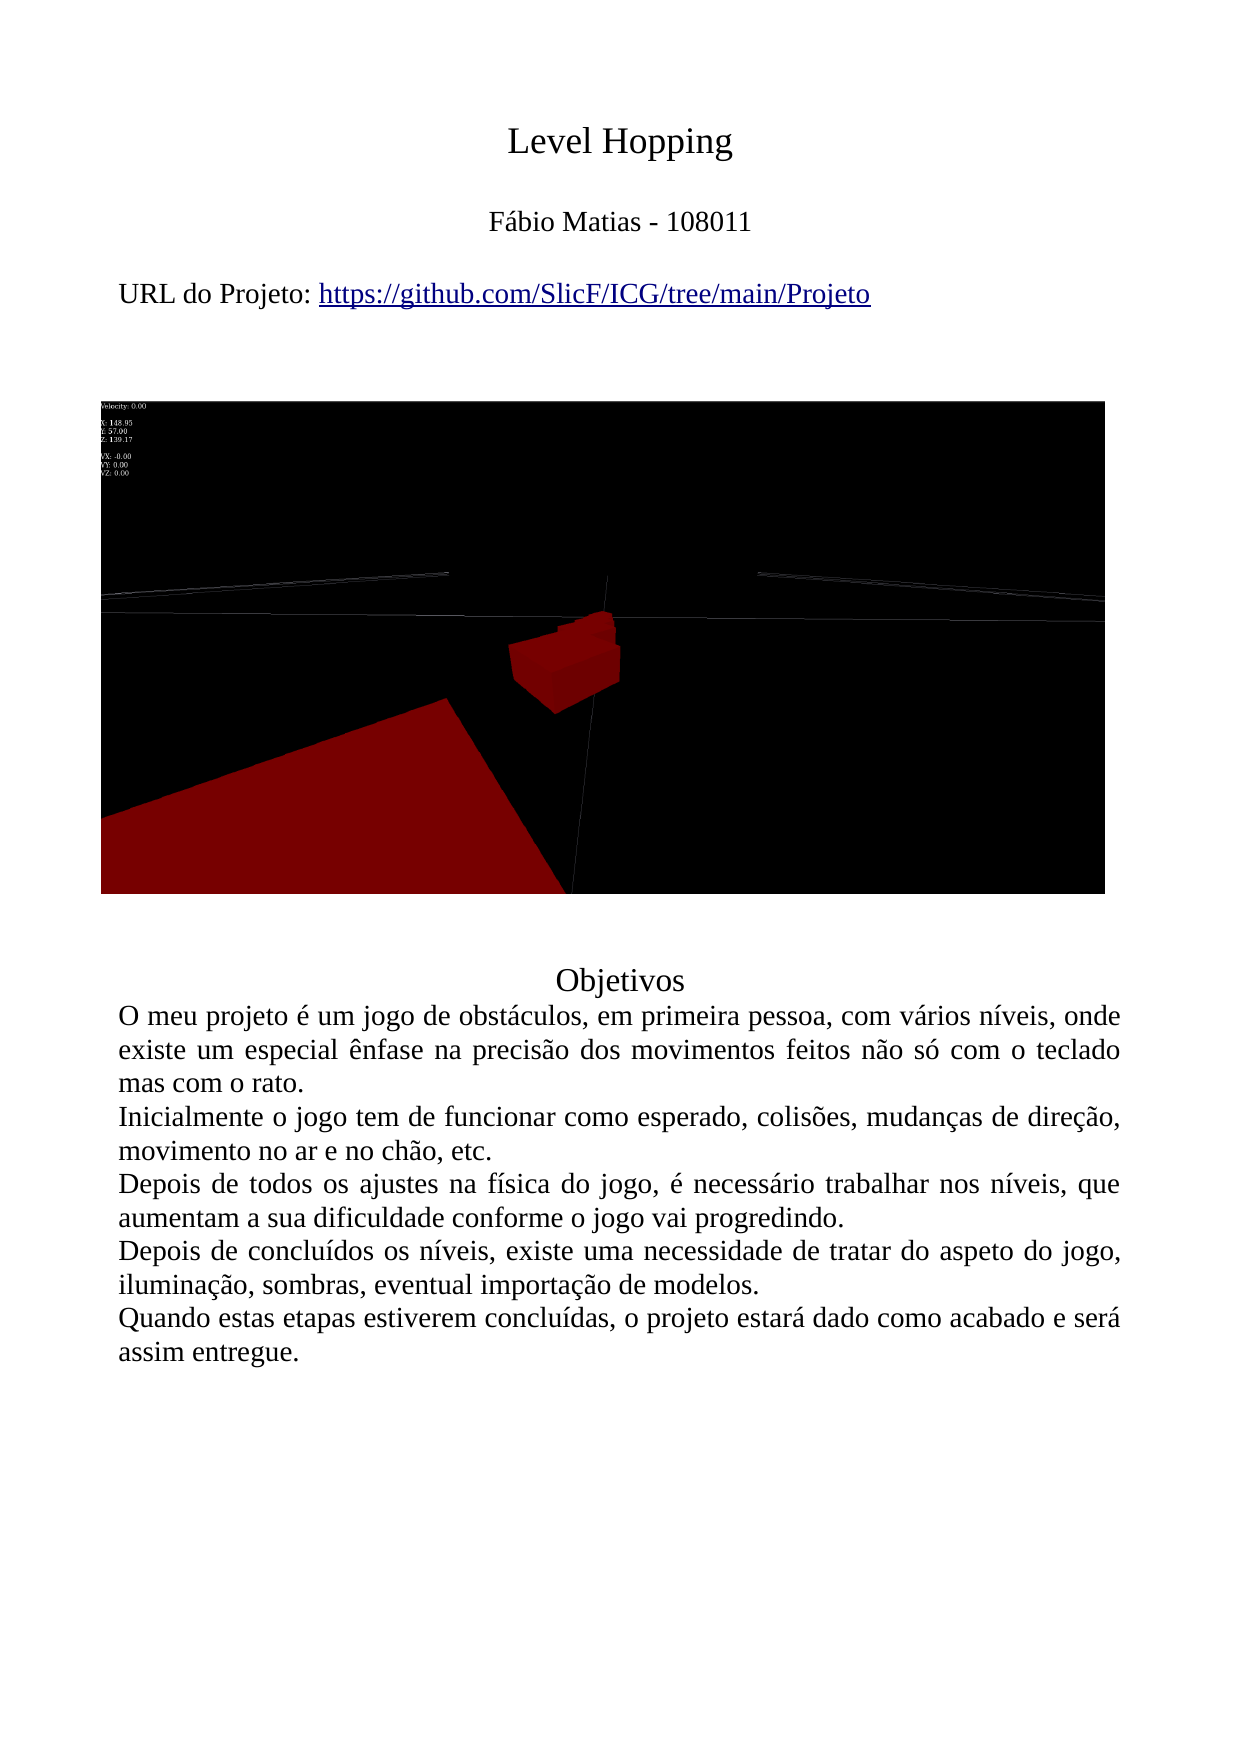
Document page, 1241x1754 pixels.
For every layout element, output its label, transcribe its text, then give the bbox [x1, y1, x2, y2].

text Objetivos [118, 960, 1122, 998]
text Fábio Matias - 108011 [118, 204, 1122, 238]
text Depois de todos os ajustes na física do jogo, é necessário trabalhar nos níveis, que aumentam a sua dificuldade conforme o jogo vai progredindo. [118, 1166, 1122, 1233]
text Quando estas etapas estiverem concluídas, o projeto estará dado como acabado e será assim entregue. [118, 1300, 1122, 1367]
text URL do Projeto: https://github.com/SlicF/ICG/tree/main/Projeto [118, 276, 1122, 310]
picture [101, 401, 1105, 894]
text Depois de concluídos os níveis, existe uma necessidade de tratar do aspeto do jogo, iluminação, sombras, eventual importação de modelos. [118, 1233, 1122, 1300]
text Inicialmente o jogo tem de funcionar como esperado, colisões, mudanças de direção, movimento no ar e no chão, etc. [118, 1099, 1122, 1166]
text O meu projeto é um jogo de obstáculos, em primeira pessoa, com vários níveis, onde existe um especial ênfase na precisão dos movimentos feitos não só com o teclado mas com o rato. [118, 998, 1122, 1099]
text Level Hopping [118, 118, 1122, 161]
